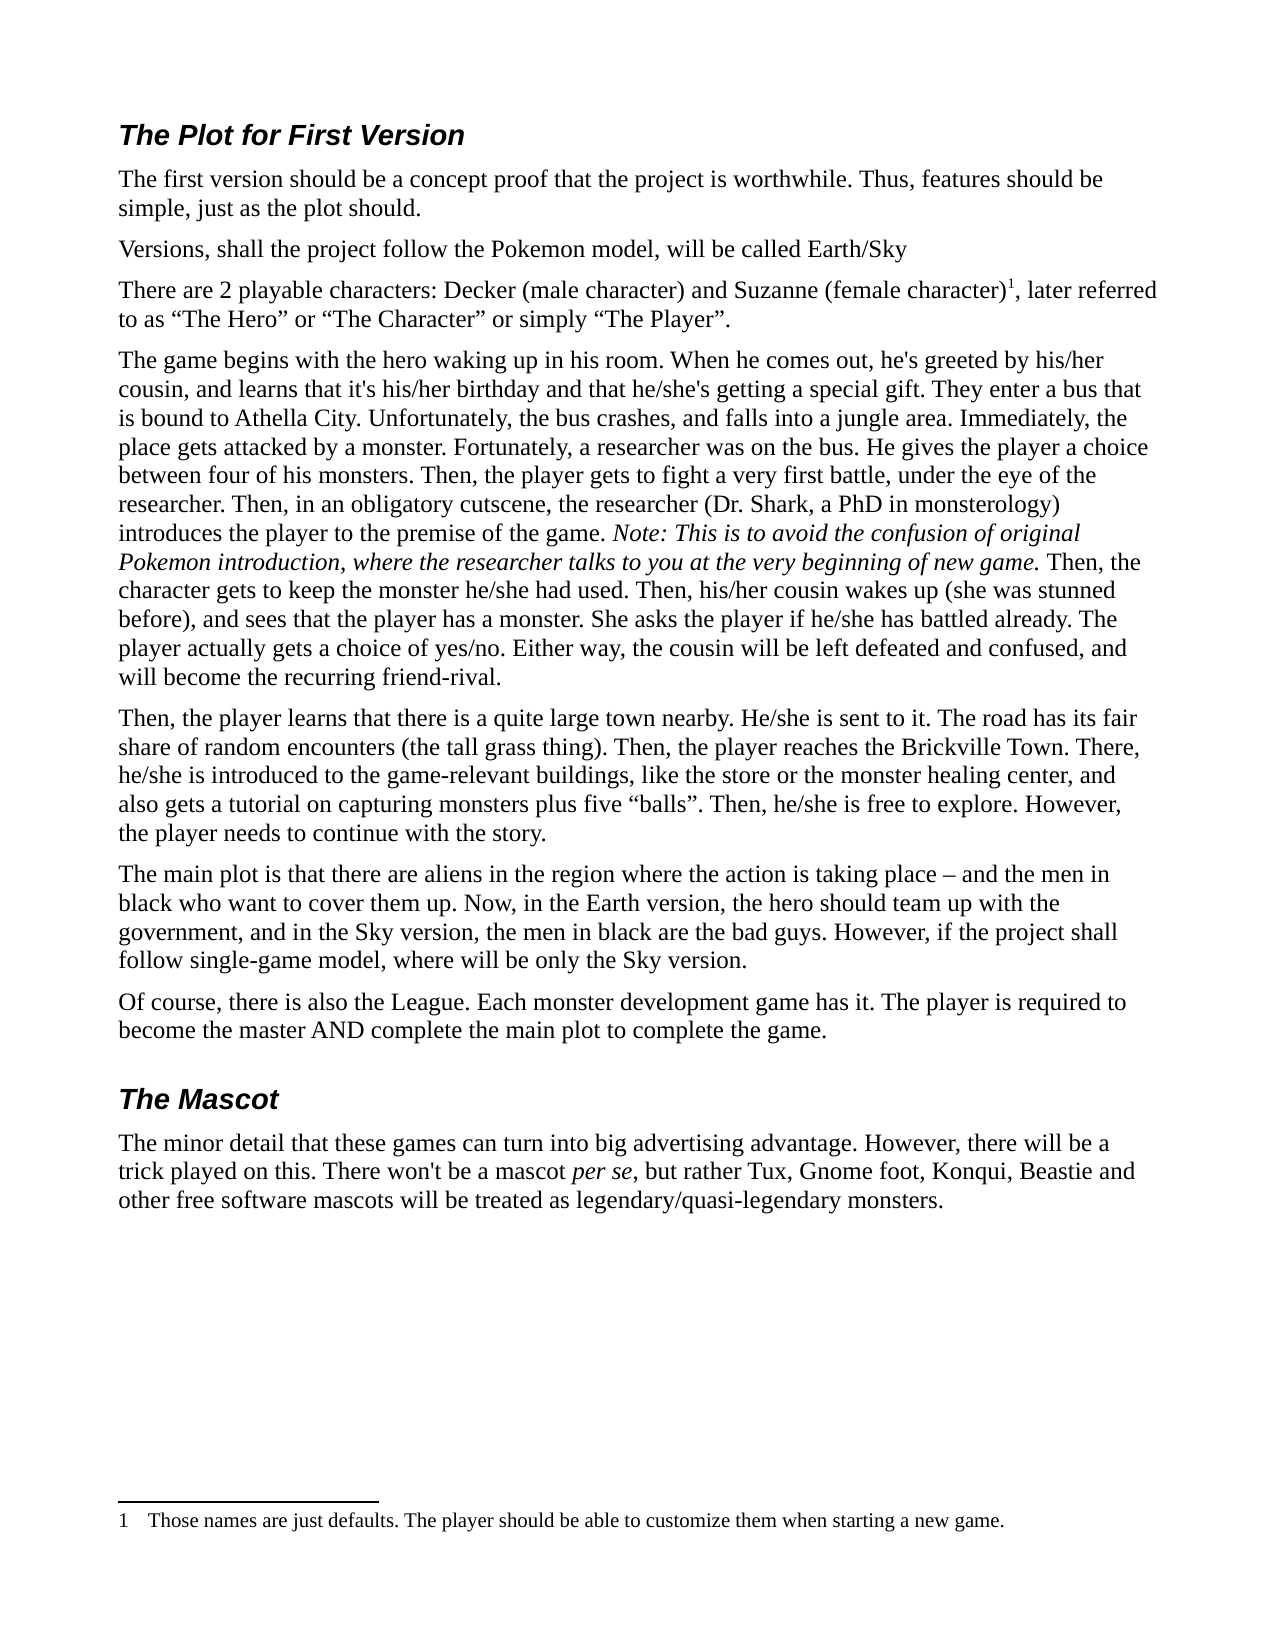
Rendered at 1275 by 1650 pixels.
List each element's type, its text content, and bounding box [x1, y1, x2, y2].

subtitle The Mascot [118, 1082, 1157, 1115]
text Versions, shall the project follow the Pokemon model, will be called Earth/Sky [118, 234, 1157, 263]
text Those names are just defaults. The player should be able to customize them when starting a new game. [118, 1508, 1157, 1532]
text The first version should be a concept proof that the project is worthwhile. Thus, features should be simple, just as the plot should. [118, 164, 1157, 222]
text There are 2 playable characters: Decker (male character) and Suzanne (female character), later referred to as “The Hero” or “The Character” or simply “The Player”. [118, 275, 1157, 333]
text The game begins with the hero waking up in his room. When he comes out, he's greeted by his/her cousin, and learns that it's his/her birthday and that he/she's getting a special gift. They enter a bus that is bound to Athella City. Unfortunately, the bus crashes, and falls into a jungle area. Immediately, the place gets attacked by a monster. Fortunately, a researcher was on the bus. He gives the player a choice between four of his monsters. Then, the player gets to fight a very first battle, under the eye of the researcher. Then, in an obligatory cutscene, the researcher (Dr. Shark, a PhD in monsterology) introduces the player to the premise of the game. Note: This is to avoid the confusion of original Pokemon introduction, where the researcher talks to you at the very beginning of new game. Then, the character gets to keep the monster he/she had used. Then, his/her cousin wakes up (she was stunned before), and sees that the player has a monster. She asks the player if he/she has battled already. The player actually gets a choice of yes/no. Either way, the cousin will be left defeated and confused, and will become the recurring friend-rival. [118, 345, 1157, 690]
text Of course, there is also the League. Each monster development game has it. The player is required to become the master AND complete the main plot to complete the game. [118, 987, 1157, 1044]
text Then, the player learns that there is a quite large town nearby. He/she is sent to it. The road has its fair share of random encounters (the tall grass thing). Then, the player reaches the Brickville Town. There, he/she is introduced to the game-relevant buildings, like the store or the monster healing center, and also gets a tutorial on capturing monsters plus five “balls”. Then, he/she is free to explore. However, the player needs to continue with the story. [118, 703, 1157, 847]
subtitle The Plot for First Version [118, 118, 1157, 152]
text The main plot is that there are aliens in the region where the action is taking place – and the men in black who want to cover them up. Now, in the Earth version, the hero should team up with the government, and in the Sky version, the men in black are the bad guys. However, if the project shall follow single-game model, where will be only the Sky version. [118, 859, 1157, 974]
text The minor detail that these games can turn into big advertising advantage. However, there will be a trick played on this. There won't be a mascot per se, but rather Tux, Gnome foot, Konqui, Beastie and other free software mascots will be treated as legendary/quasi-legendary monsters. [118, 1128, 1157, 1214]
